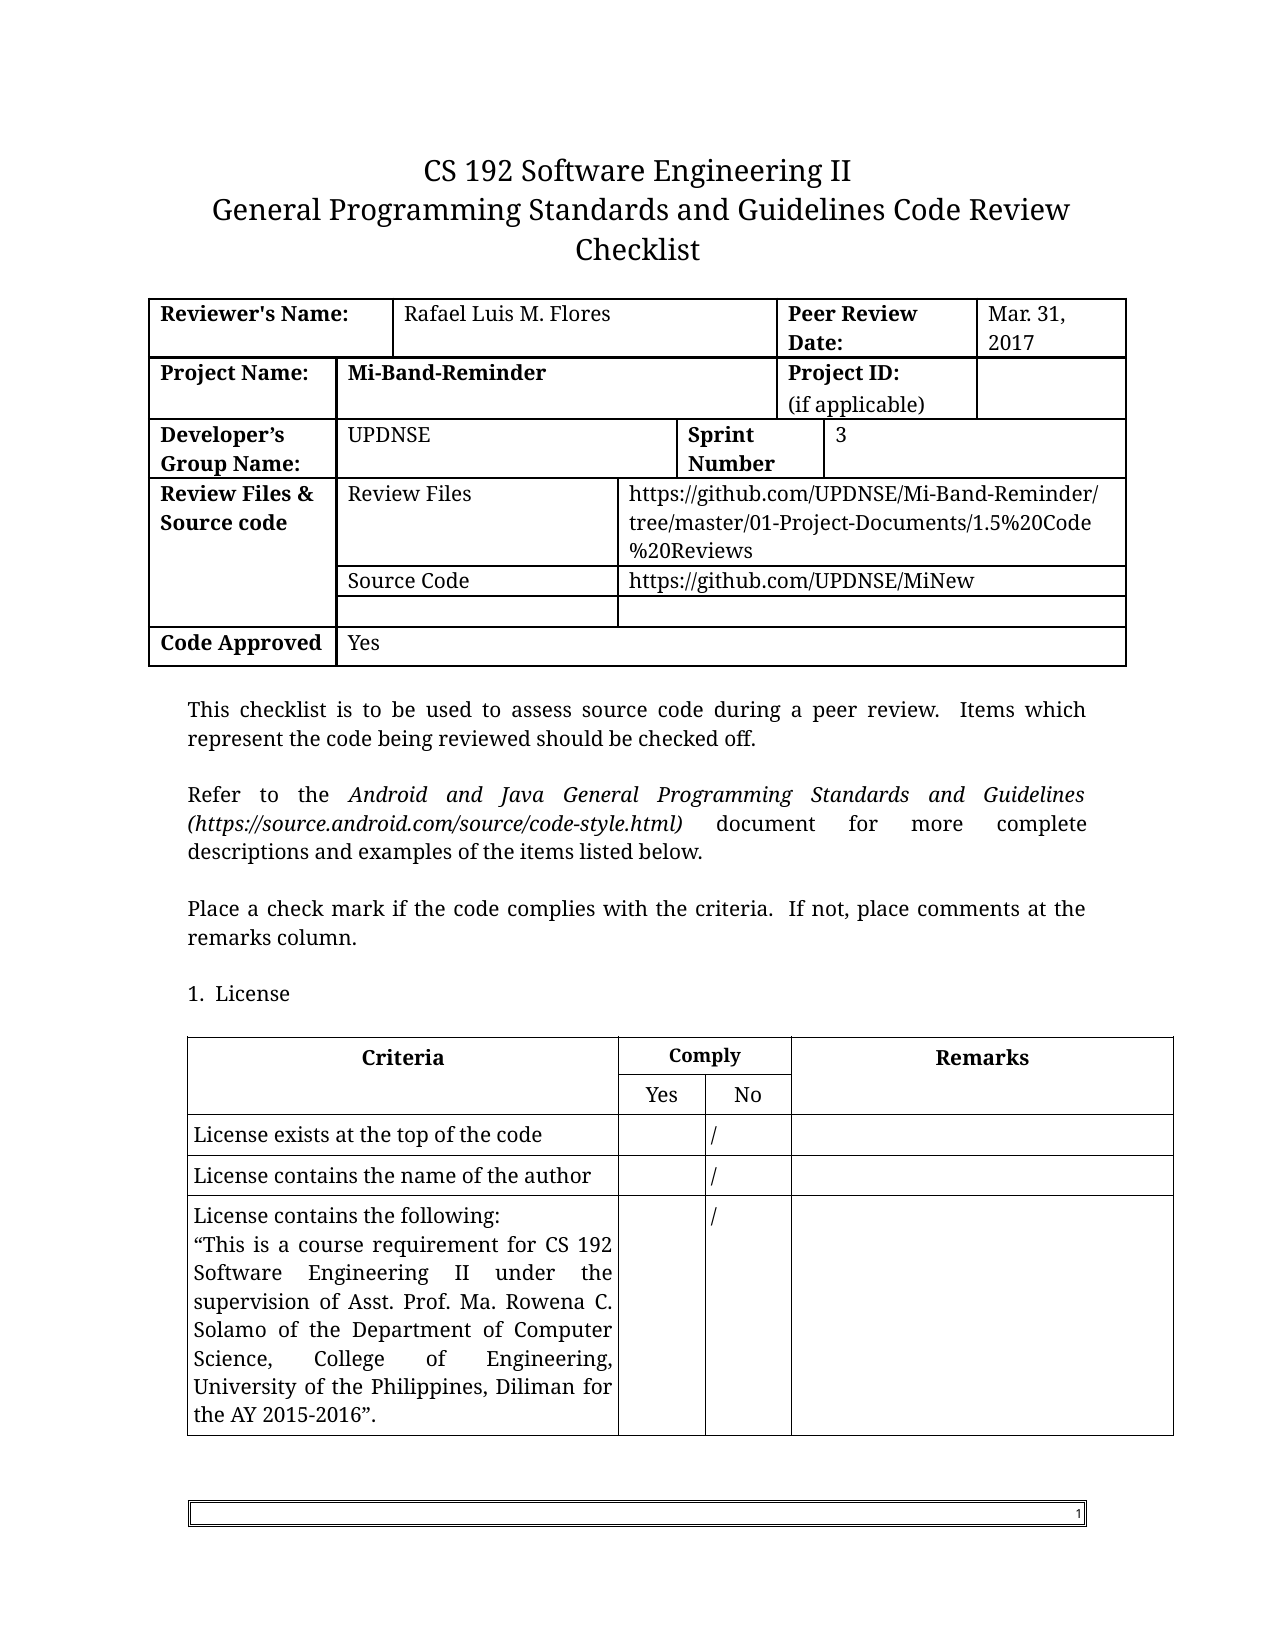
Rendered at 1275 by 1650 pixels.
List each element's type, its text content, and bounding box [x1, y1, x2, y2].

table_cell Project Name: [150, 359, 335, 418]
table_cell UPDNSE [338, 420, 676, 477]
table_cell Mi-Band-Reminder [338, 359, 776, 418]
table_cell [792, 1115, 1173, 1155]
table_cell 3 [825, 420, 1125, 477]
table_cell License exists at the top of the code [188, 1115, 618, 1155]
table_cell / [706, 1196, 791, 1435]
table_cell [619, 597, 1125, 626]
table_cell https://github.com/UPDNSE/MiNew [619, 567, 1125, 595]
table_cell [978, 359, 1125, 418]
table_header Remarks [792, 1038, 1173, 1114]
table_header Mar. 31, 2017 [978, 300, 1125, 356]
table_cell [619, 1156, 705, 1195]
table_header Reviewer's Name: [150, 300, 392, 356]
text Refer to the Android and Java General Programming Standards and Guidelines (https://source.android.com/source/code-style.html) document for more complete descriptions and examples of the items listed below. [187, 781, 1087, 866]
table_cell Source Code [338, 567, 617, 595]
table_cell Review Files [338, 479, 617, 564]
text CS 192 Software Engineering II [187, 150, 1087, 190]
text General Programming Standards and Guidelines Code Review Checklist [187, 190, 1087, 269]
table_cell https://github.com/UPDNSE/Mi-Band-Reminder/tree/master/01-Project-Documents/1.5%20Code%20Reviews [619, 479, 1125, 564]
table_cell Project ID: [778, 359, 976, 388]
table_header Peer Review Date: [778, 300, 976, 356]
table_header Comply [619, 1038, 791, 1074]
table_cell Yes [338, 628, 1125, 665]
table_header Criteria [188, 1038, 618, 1114]
text 1. License [187, 979, 1087, 1008]
table_cell Review Files & Source code [150, 479, 335, 626]
table_header Rafael Luis M. Flores [394, 300, 776, 356]
table_cell [338, 597, 617, 626]
text This checklist is to be used to assess source code during a peer review. Items which represent the code being reviewed should be checked off. [187, 695, 1087, 752]
table_cell / [706, 1115, 791, 1155]
table_cell Developer’s Group Name: [150, 420, 335, 477]
table_cell [619, 1196, 705, 1435]
table_cell [792, 1156, 1173, 1195]
text Place a check mark if the code complies with the criteria. If not, place comments at the remarks column. [187, 894, 1087, 951]
table_cell License contains the following: “This is a course requirement for CS 192 Software Engineering II under the supervision of Asst. Prof. Ma. Rowena C. Solamo of the Department of Computer Science, College of Engineering, University of the Philippines, Diliman for the AY 2015-2016”. [188, 1196, 618, 1435]
table_cell License contains the name of the author [188, 1156, 618, 1195]
table_cell No [706, 1075, 791, 1114]
table_cell (if applicable) [778, 388, 976, 418]
table_cell / [706, 1156, 791, 1195]
table_cell [792, 1196, 1173, 1435]
table_cell Sprint Number [678, 420, 823, 477]
table_cell Code Approved [150, 628, 335, 665]
table_cell Yes [619, 1075, 705, 1114]
table_cell [619, 1115, 705, 1155]
